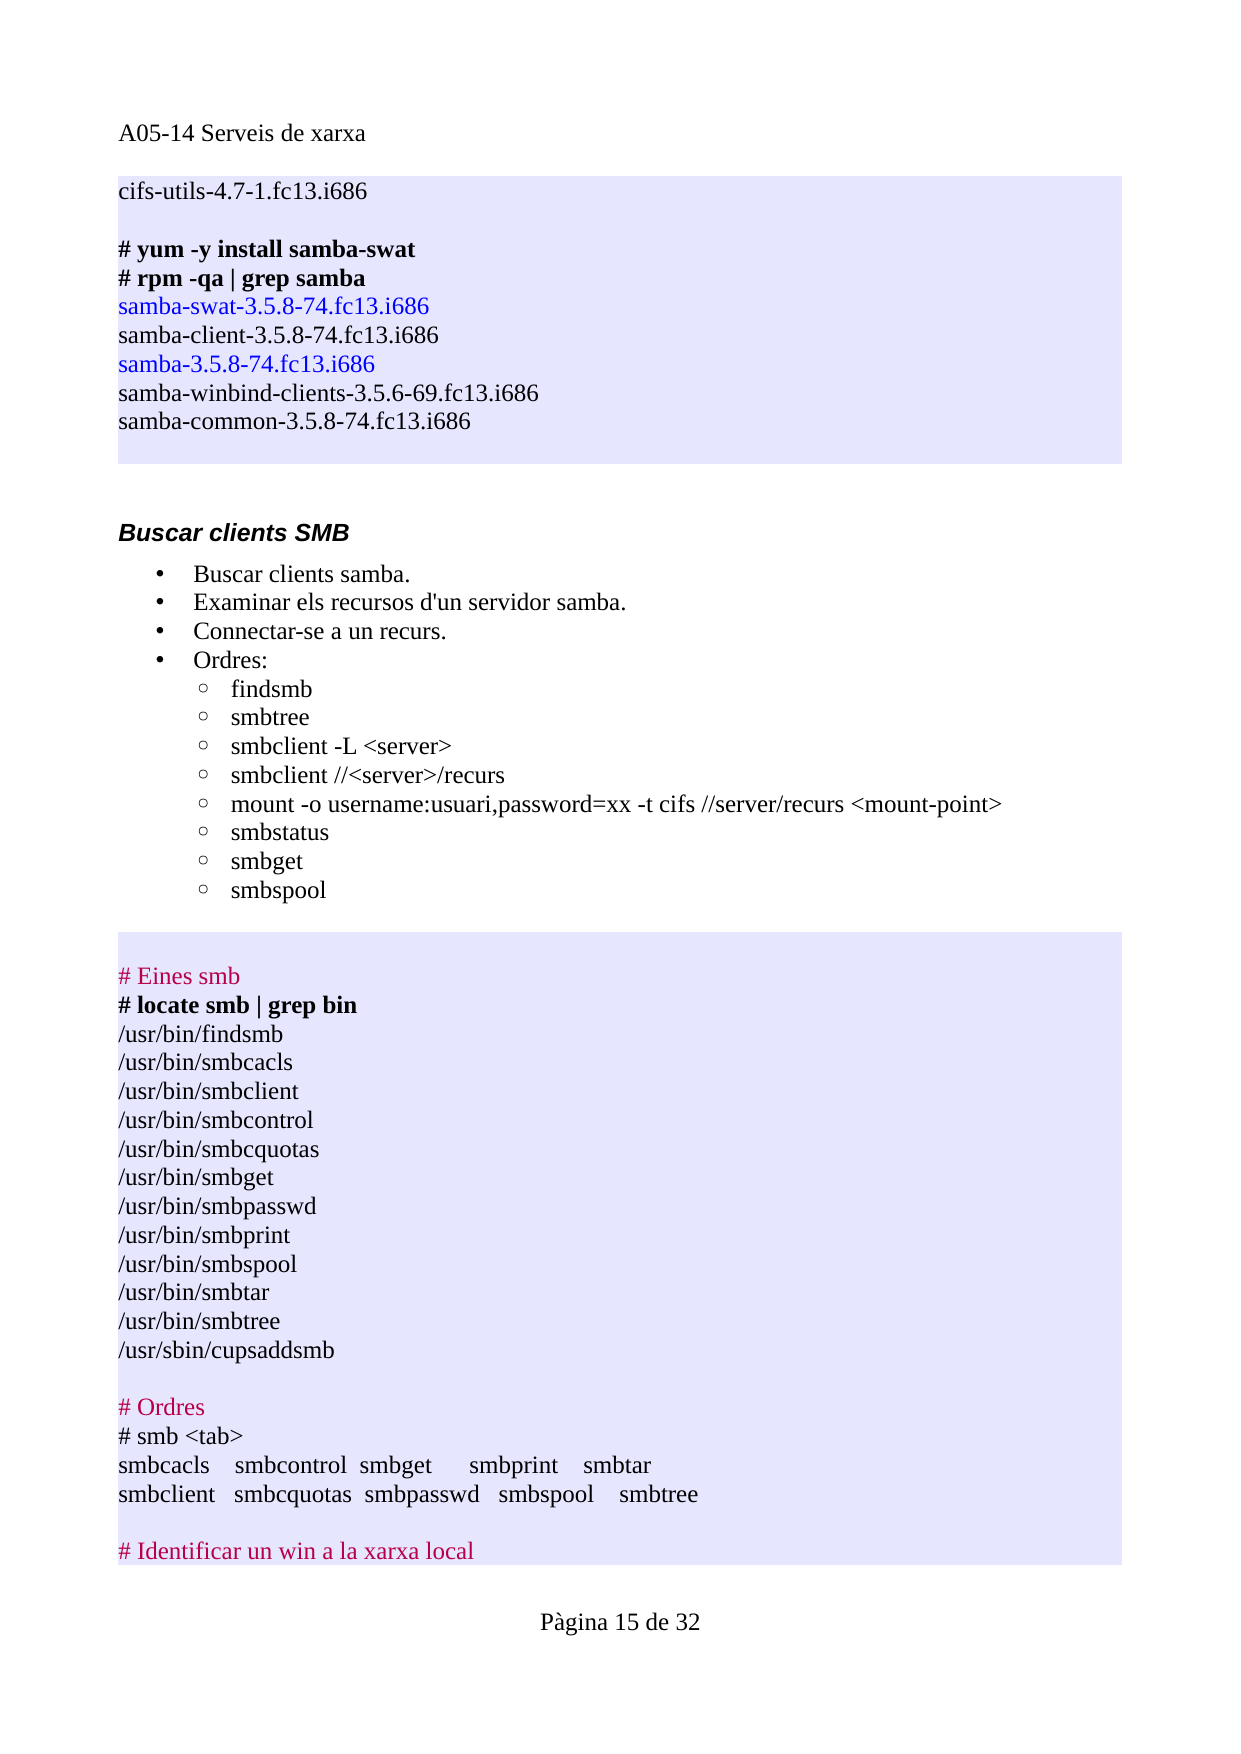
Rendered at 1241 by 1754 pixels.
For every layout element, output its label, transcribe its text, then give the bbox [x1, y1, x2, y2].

text # Eines smb [118, 961, 1122, 990]
text smbcacls smbcontrol smbget smbprint smbtar [118, 1450, 1122, 1479]
text cifs-utils-4.7-1.fc13.i686 [118, 176, 1122, 205]
list smbtree [193, 702, 1122, 731]
text /usr/bin/smbpasswd [118, 1191, 1122, 1220]
text /usr/bin/smbprint [118, 1220, 1122, 1249]
text samba-common-3.5.8-74.fc13.i686 [118, 406, 1122, 435]
text samba-client-3.5.8-74.fc13.i686 [118, 320, 1122, 349]
text # smb <tab> [118, 1421, 1122, 1450]
list mount -o username:usuari,password=xx -t cifs //server/recurs <mount-point> [193, 789, 1122, 817]
list Buscar clients samba. [156, 559, 1122, 587]
text /usr/bin/smbspool [118, 1249, 1122, 1277]
text /usr/bin/smbtree [118, 1306, 1122, 1335]
text samba-3.5.8-74.fc13.i686 [118, 349, 1122, 378]
subtitle Buscar clients SMB [118, 518, 1122, 546]
list Ordres: [156, 645, 1122, 674]
list Examinar els recursos d'un servidor samba. [156, 587, 1122, 616]
text # yum -y install samba-swat [118, 234, 1122, 263]
text samba-swat-3.5.8-74.fc13.i686 [118, 291, 1122, 320]
text /usr/bin/smbcontrol [118, 1105, 1122, 1134]
text # Identificar un win a la xarxa local [118, 1536, 1122, 1565]
text # locate smb | grep bin [118, 990, 1122, 1019]
text # Ordres [118, 1392, 1122, 1421]
text /usr/bin/smbtar [118, 1277, 1122, 1306]
text # rpm -qa | grep samba [118, 263, 1122, 291]
text /usr/bin/smbcquotas [118, 1134, 1122, 1162]
list smbstatus [193, 817, 1122, 846]
text /usr/sbin/cupsaddsmb [118, 1335, 1122, 1364]
text /usr/bin/smbget [118, 1162, 1122, 1191]
list findsmb [193, 674, 1122, 702]
list smbclient -L <server> [193, 731, 1122, 760]
list smbget [193, 846, 1122, 875]
text /usr/bin/findsmb [118, 1019, 1122, 1047]
list smbclient //<server>/recurs [193, 760, 1122, 789]
text samba-winbind-clients-3.5.6-69.fc13.i686 [118, 378, 1122, 406]
list Connectar-se a un recurs. [156, 616, 1122, 645]
list smbspool [193, 875, 1122, 904]
text /usr/bin/smbclient [118, 1076, 1122, 1105]
text /usr/bin/smbcacls [118, 1047, 1122, 1076]
text smbclient smbcquotas smbpasswd smbspool smbtree [118, 1479, 1122, 1507]
